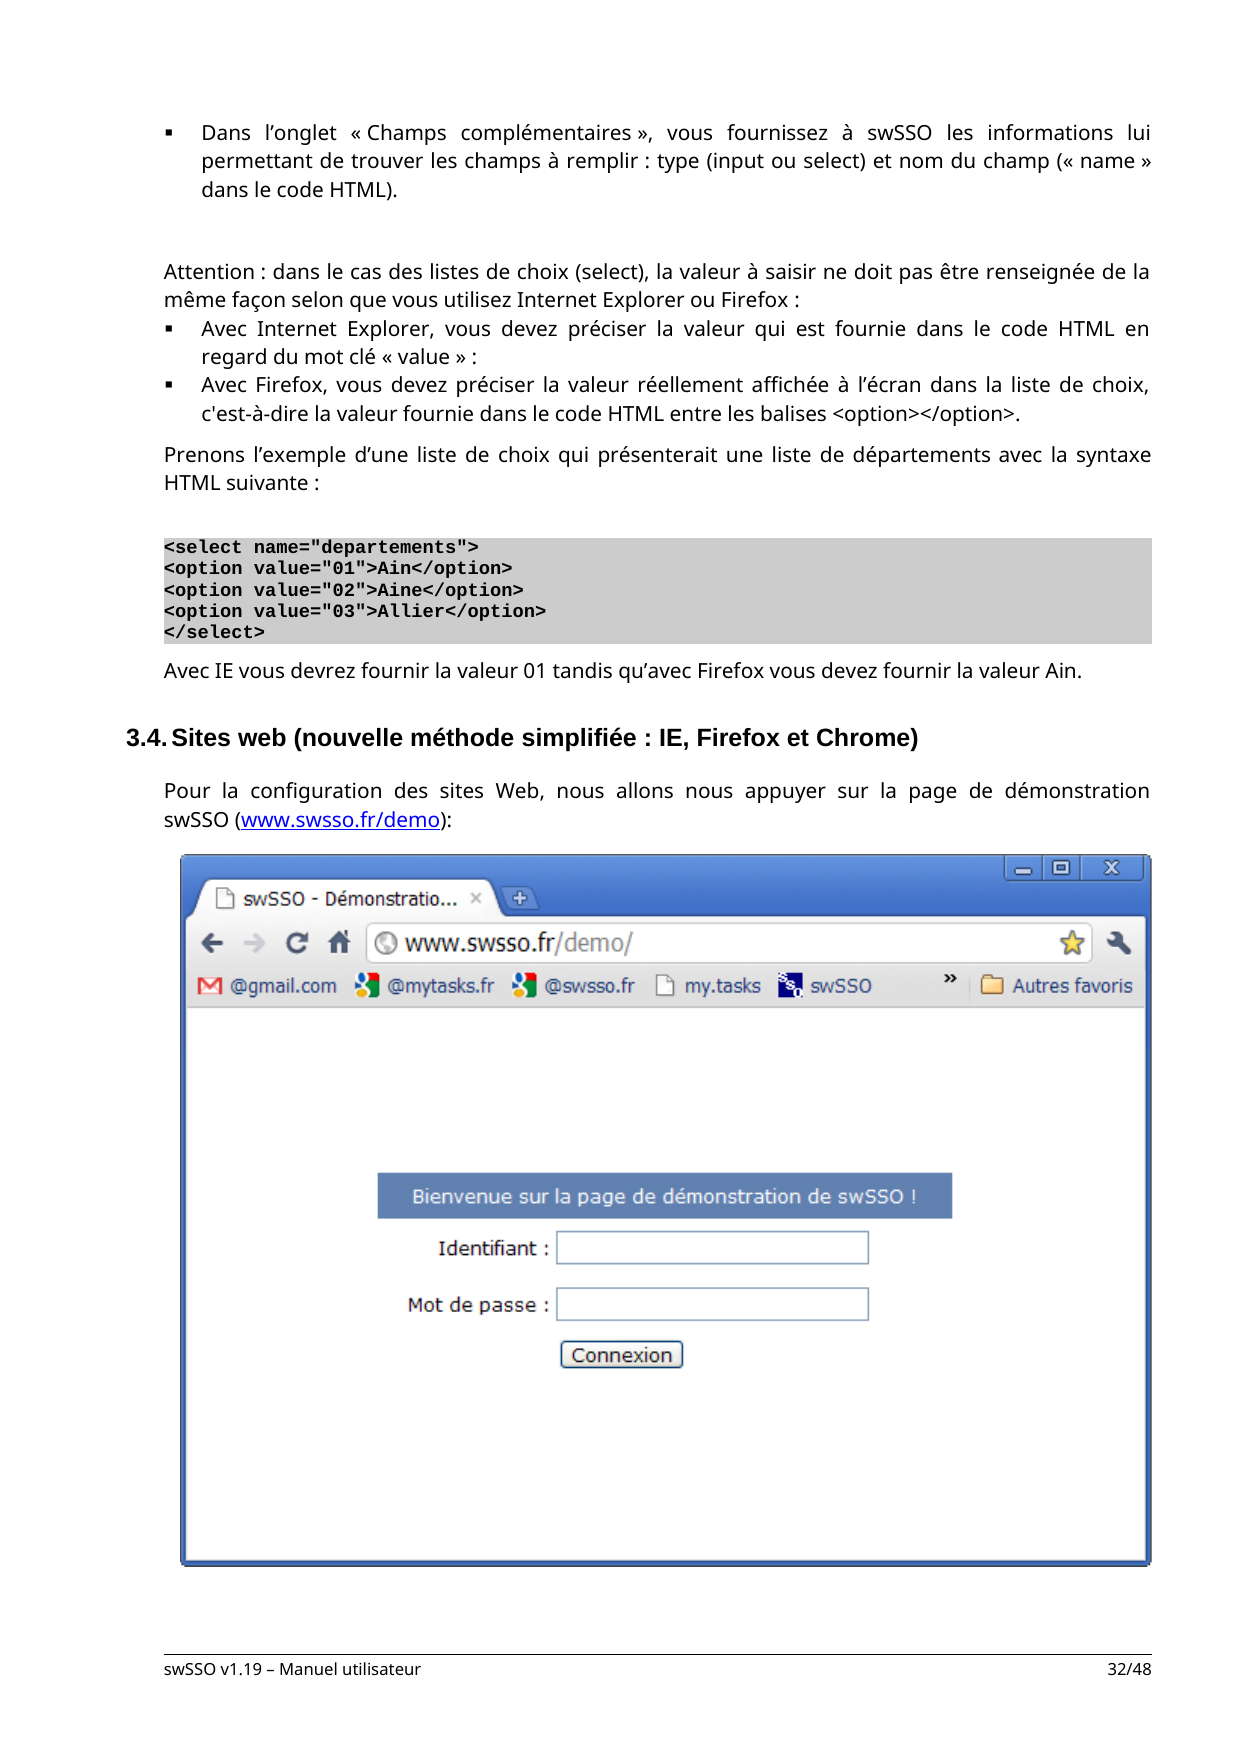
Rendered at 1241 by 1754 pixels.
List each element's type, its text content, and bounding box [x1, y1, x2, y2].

list Dans l’onglet « Champs complémentaires », vous fournissez à swSSO les informations lui permettant de trouver les champs à remplir : type (input ou select) et nom du champ (« name » dans le code HTML). [164, 118, 1152, 203]
text Pour la configuration des sites Web, nous allons nous appuyer sur la page de démonstration swSSO (www.swsso.fr/demo): [164, 776, 1152, 833]
picture [180, 854, 1152, 1567]
text Avec IE vous devrez fournir la valeur 01 tandis qu’avec Firefox vous devez fournir la valeur Ain. [164, 657, 1152, 685]
text <option value="02">Aine</option> [164, 580, 1152, 602]
subtitle Sites web (nouvelle méthode simplifiée : IE, Firefox et Chrome) [126, 722, 1152, 751]
list Avec Firefox, vous devez préciser la valeur réellement affichée à l’écran dans la liste de choix, c'est-à-dire la valeur fournie dans le code HTML entre les balises <option></option>. [164, 371, 1152, 427]
text <option value="01">Ain</option> [164, 559, 1152, 580]
text </select> [164, 623, 1152, 644]
list Avec Internet Explorer, vous devez préciser la valeur qui est fournie dans le code HTML en regard du mot clé « value » : [164, 314, 1152, 371]
text <select name="departements"> [164, 538, 1152, 559]
text Prenons l’exemple d’une liste de choix qui présenterait une liste de départements avec la syntaxe HTML suivante : [164, 440, 1152, 497]
text <option value="03">Allier</option> [164, 602, 1152, 623]
text Attention : dans le cas des listes de choix (select), la valeur à saisir ne doit pas être renseignée de la même façon selon que vous utilisez Internet Explorer ou Firefox : [164, 257, 1152, 314]
